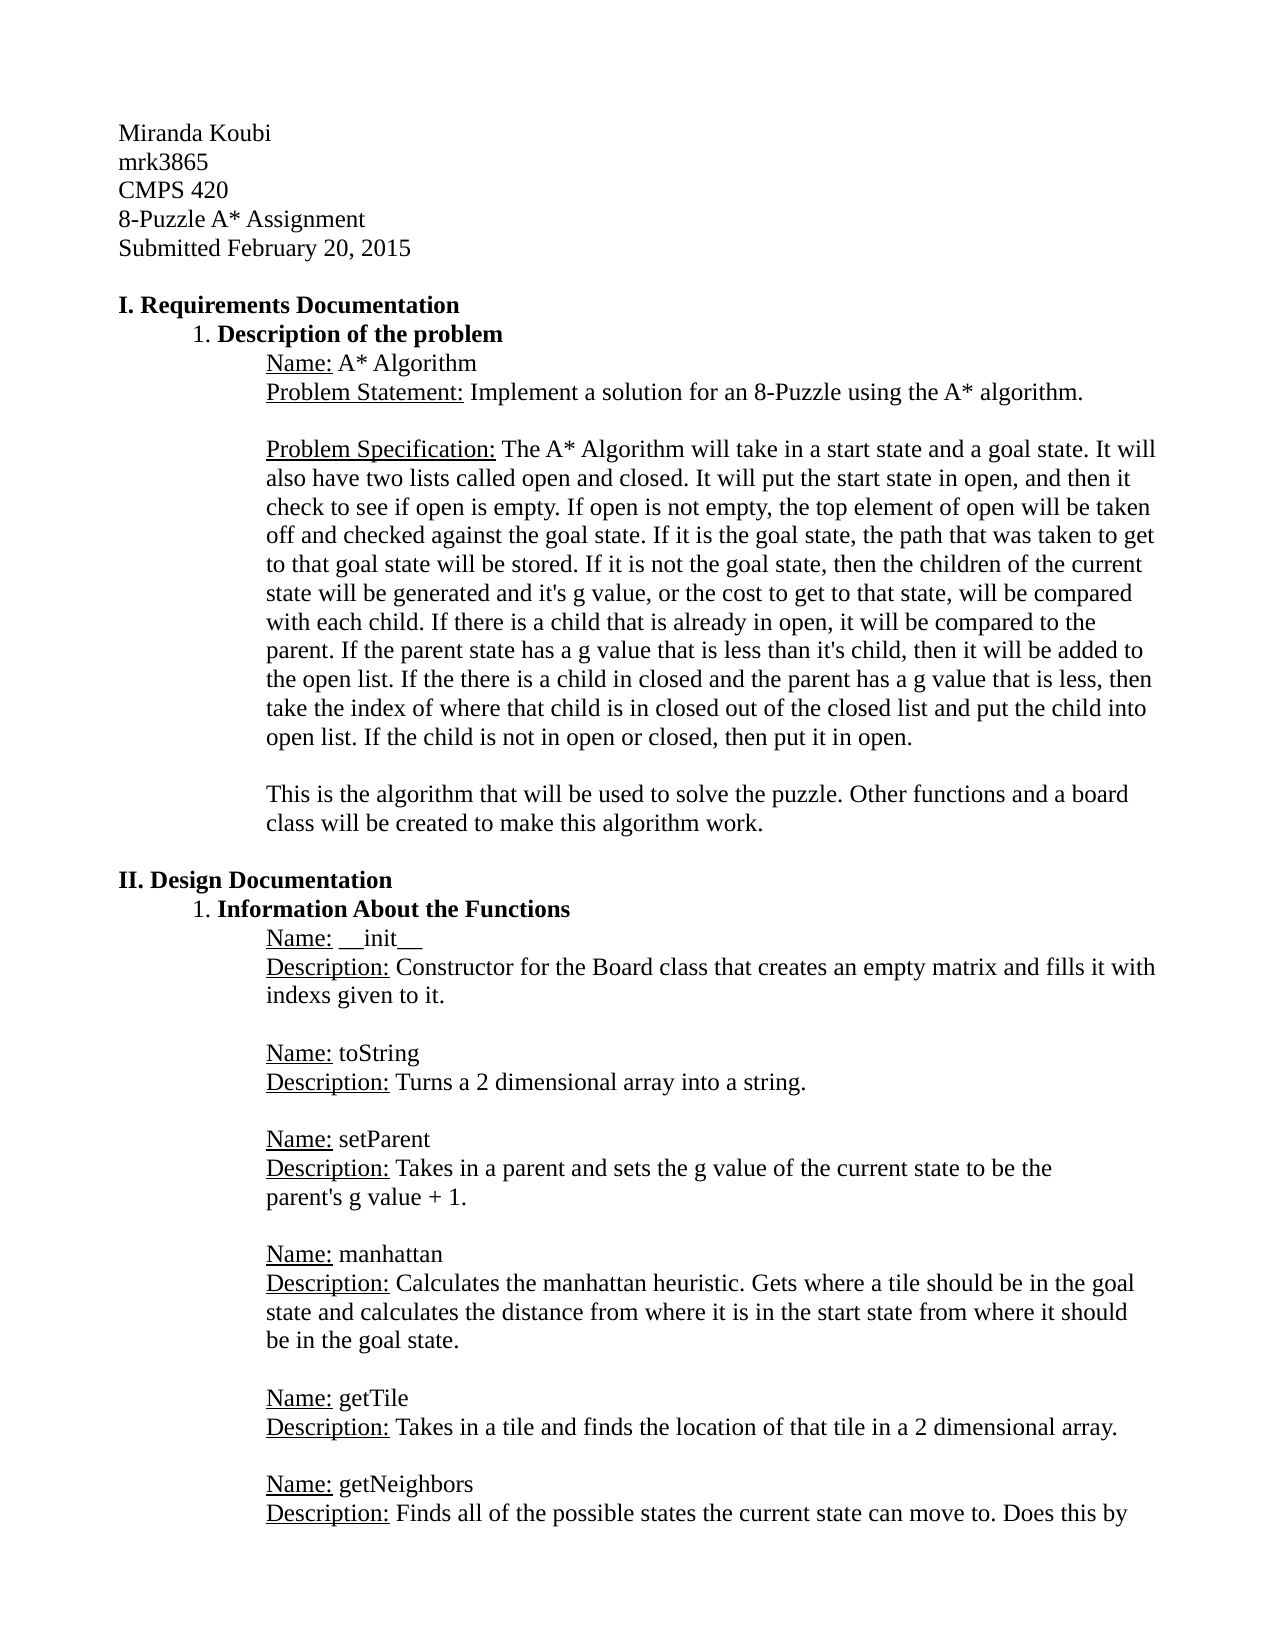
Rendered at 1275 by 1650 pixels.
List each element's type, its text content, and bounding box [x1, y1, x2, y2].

text Name: manhattan [118, 1239, 1157, 1268]
text 1. Description of the problem [118, 319, 1157, 348]
text state will be generated and it's g value, or the cost to get to that state, will be compared [118, 578, 1157, 607]
text Name: getTile [118, 1383, 1157, 1412]
text indexs given to it. [118, 981, 1157, 1009]
text Name: toString [118, 1038, 1157, 1067]
text open list. If the child is not in open or closed, then put it in open. [118, 722, 1157, 751]
text to that goal state will be stored. If it is not the goal state, then the children of the current [118, 549, 1157, 578]
text 1. Information About the Functions [118, 894, 1157, 923]
text CMPS 420 [118, 176, 1157, 204]
text Problem Statement: Implement a solution for an 8-Puzzle using the A* algorithm. [118, 377, 1157, 406]
text take the index of where that child is in closed out of the closed list and put the child into [118, 693, 1157, 722]
text Problem Specification: The A* Algorithm will take in a start state and a goal state. It will also have two lists called open and closed. It will put the start state in open, and then it [118, 434, 1157, 492]
text Description: Takes in a parent and sets the g value of the current state to be the [118, 1153, 1157, 1182]
text Description: Finds all of the possible states the current state can move to. Does this by [118, 1498, 1157, 1527]
text class will be created to make this algorithm work. [118, 808, 1157, 837]
text parent's g value + 1. [118, 1182, 1157, 1211]
text Name: A* Algorithm [118, 348, 1157, 377]
text 8-Puzzle A* Assignment [118, 204, 1157, 233]
text Description: Calculates the manhattan heuristic. Gets where a tile should be in the goal [118, 1268, 1157, 1297]
text mrk3865 [118, 147, 1157, 176]
text Name: __init__ [118, 923, 1157, 952]
text II. Design Documentation [118, 866, 1157, 894]
text Submitted February 20, 2015 [118, 233, 1157, 262]
text Description: Takes in a tile and finds the location of that tile in a 2 dimensional array. [118, 1412, 1157, 1441]
text state and calculates the distance from where it is in the start state from where it should [118, 1297, 1157, 1326]
text Description: Turns a 2 dimensional array into a string. [118, 1067, 1157, 1096]
text Miranda Koubi [118, 118, 1157, 147]
text Name: getNeighbors [118, 1469, 1157, 1498]
text be in the goal state. [118, 1326, 1157, 1354]
text off and checked against the goal state. If it is the goal state, the path that was taken to get [118, 521, 1157, 549]
text Name: setParent [118, 1124, 1157, 1153]
text I. Requirements Documentation [118, 291, 1157, 319]
text check to see if open is empty. If open is not empty, the top element of open will be taken [118, 492, 1157, 521]
text This is the algorithm that will be used to solve the puzzle. Other functions and a board [118, 779, 1157, 808]
text Description: Constructor for the Board class that creates an empty matrix and fills it with [118, 952, 1157, 981]
text with each child. If there is a child that is already in open, it will be compared to the parent. If the parent state has a g value that is less than it's child, then it will be added to the open list. If the there is a child in closed and the parent has a g value that is less, then [118, 607, 1157, 693]
